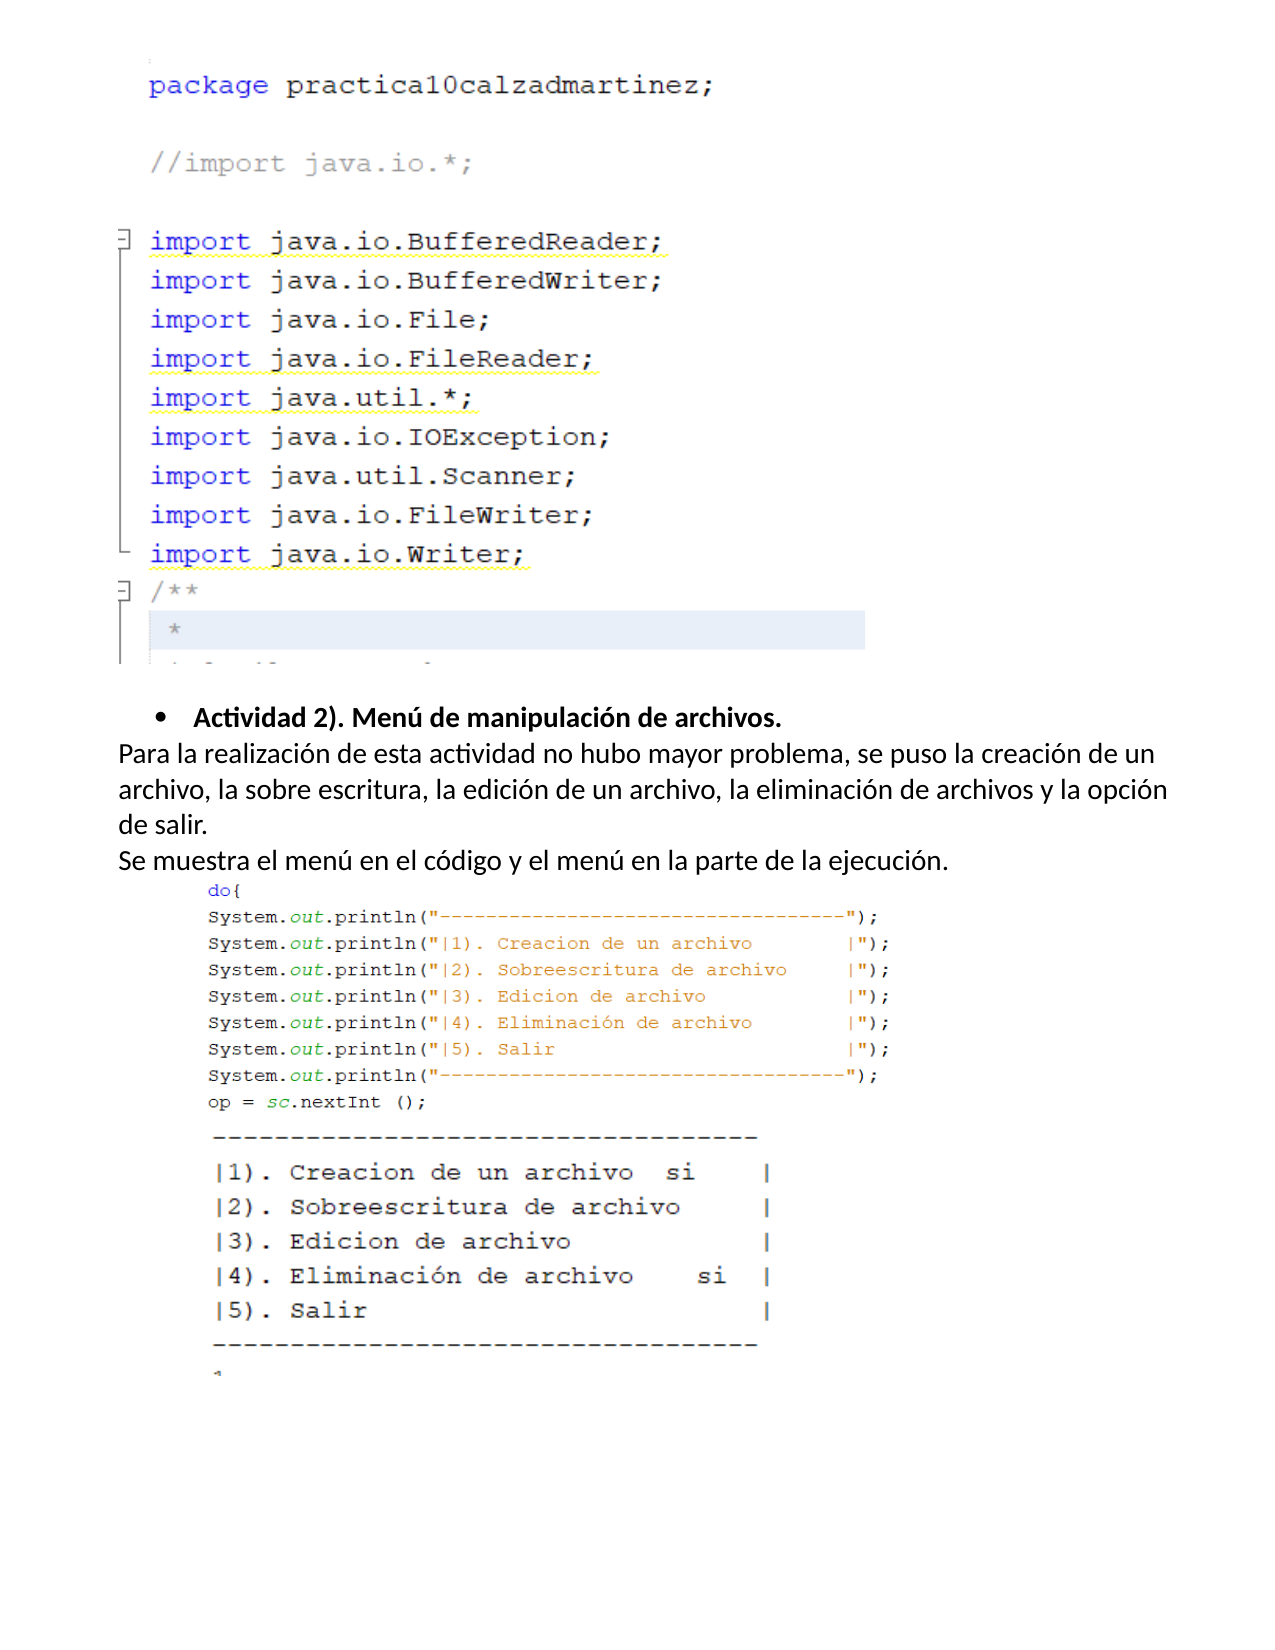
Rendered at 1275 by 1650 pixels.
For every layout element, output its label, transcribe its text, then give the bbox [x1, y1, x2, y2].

text Se muestra el menú en el código y el menú en la parte de la ejecución. [118, 842, 1205, 878]
text Para la realización de esta actividad no hubo mayor problema, se puso la creación de un archivo, la sobre escritura, la edición de un archivo, la eliminación de archivos y la opción de salir. [118, 735, 1205, 842]
list Actividad 2). Menú de manipulación de archivos. [156, 699, 1205, 735]
